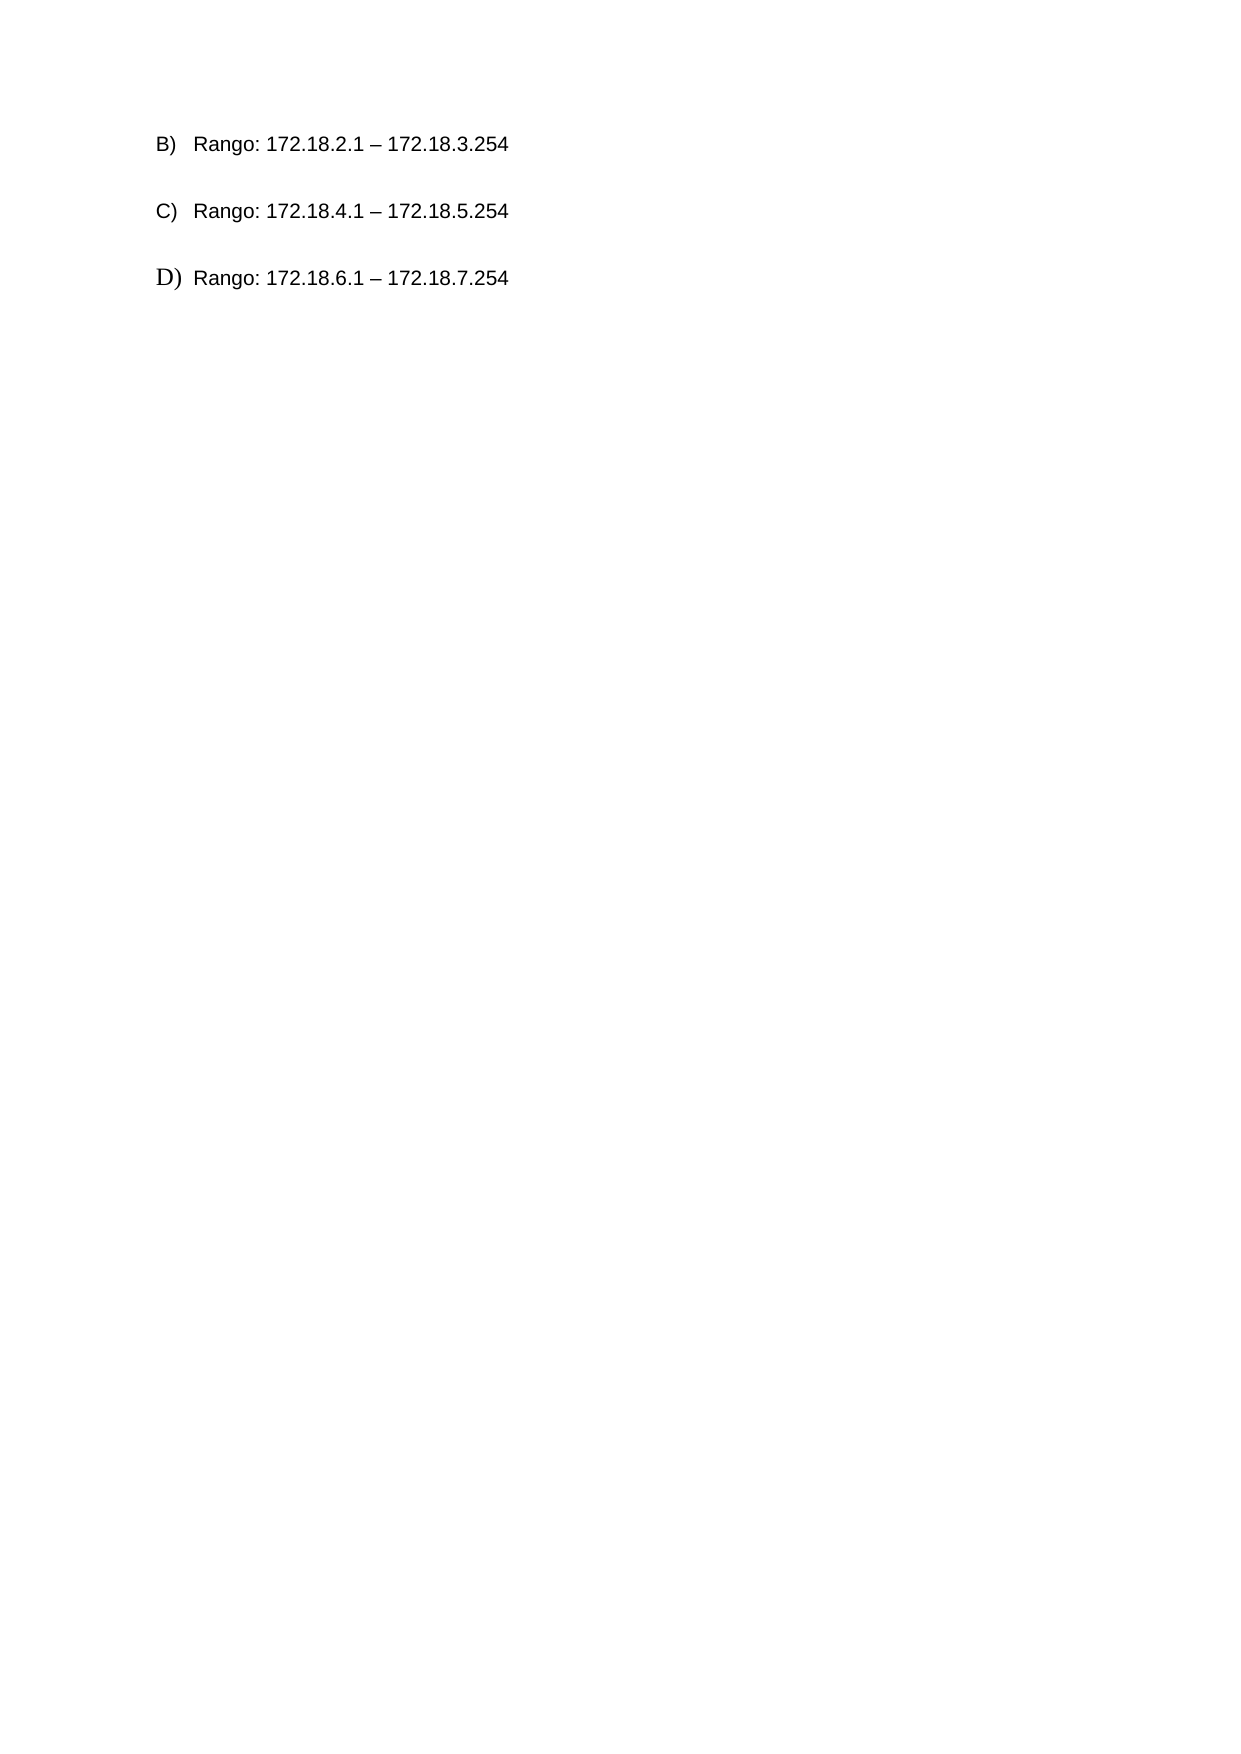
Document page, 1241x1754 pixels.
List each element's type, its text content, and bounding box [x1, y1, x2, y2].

list Rango: 172.18.6.1 – 172.18.7.254 [156, 253, 1122, 291]
list Rango: 172.18.2.1 – 172.18.3.254 [156, 118, 1122, 156]
list Rango: 172.18.4.1 – 172.18.5.254 [156, 186, 1122, 223]
